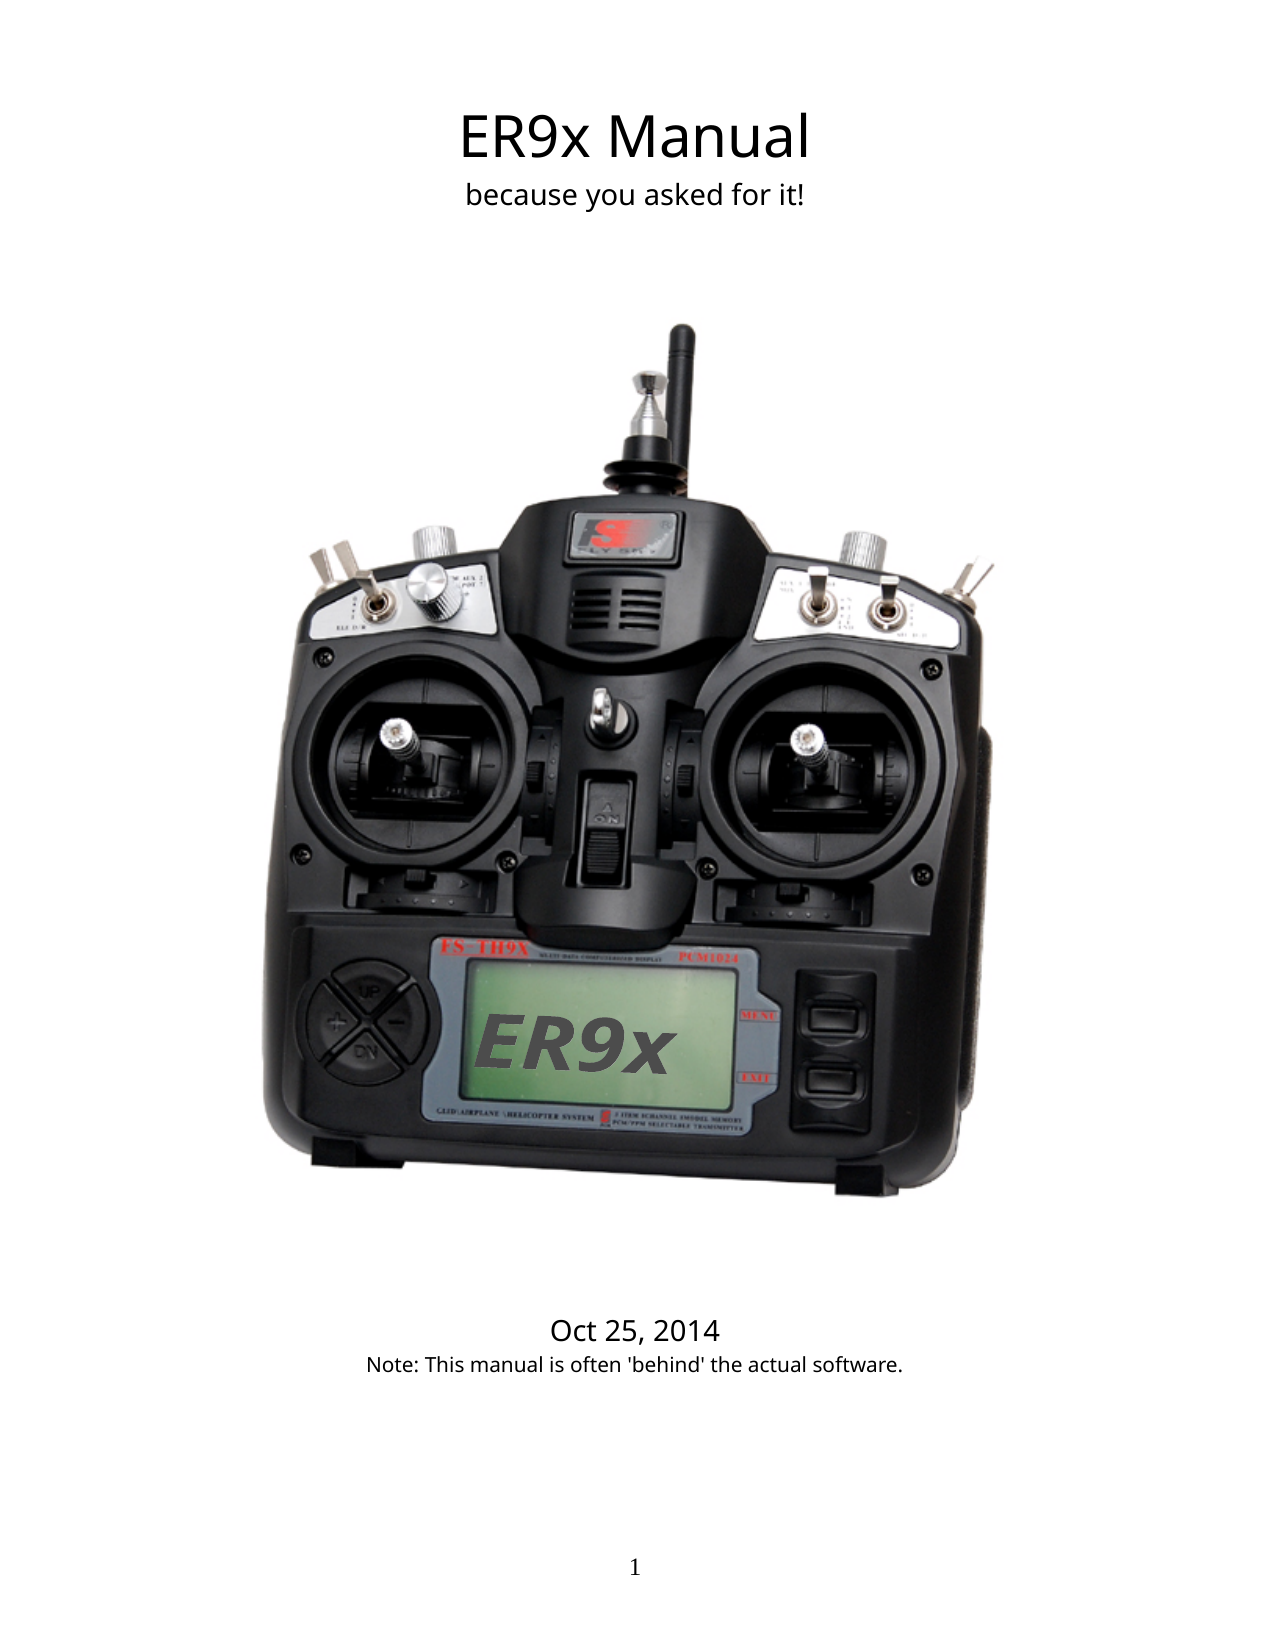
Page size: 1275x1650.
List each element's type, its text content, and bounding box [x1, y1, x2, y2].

text ER9x Manual [89, 95, 1180, 174]
text because you asked for it! [89, 174, 1180, 214]
text Oct 25, 2014 [89, 1310, 1180, 1350]
text Note: This manual is often 'behind' the actual software. [89, 1350, 1180, 1378]
picture [166, 293, 1104, 1231]
